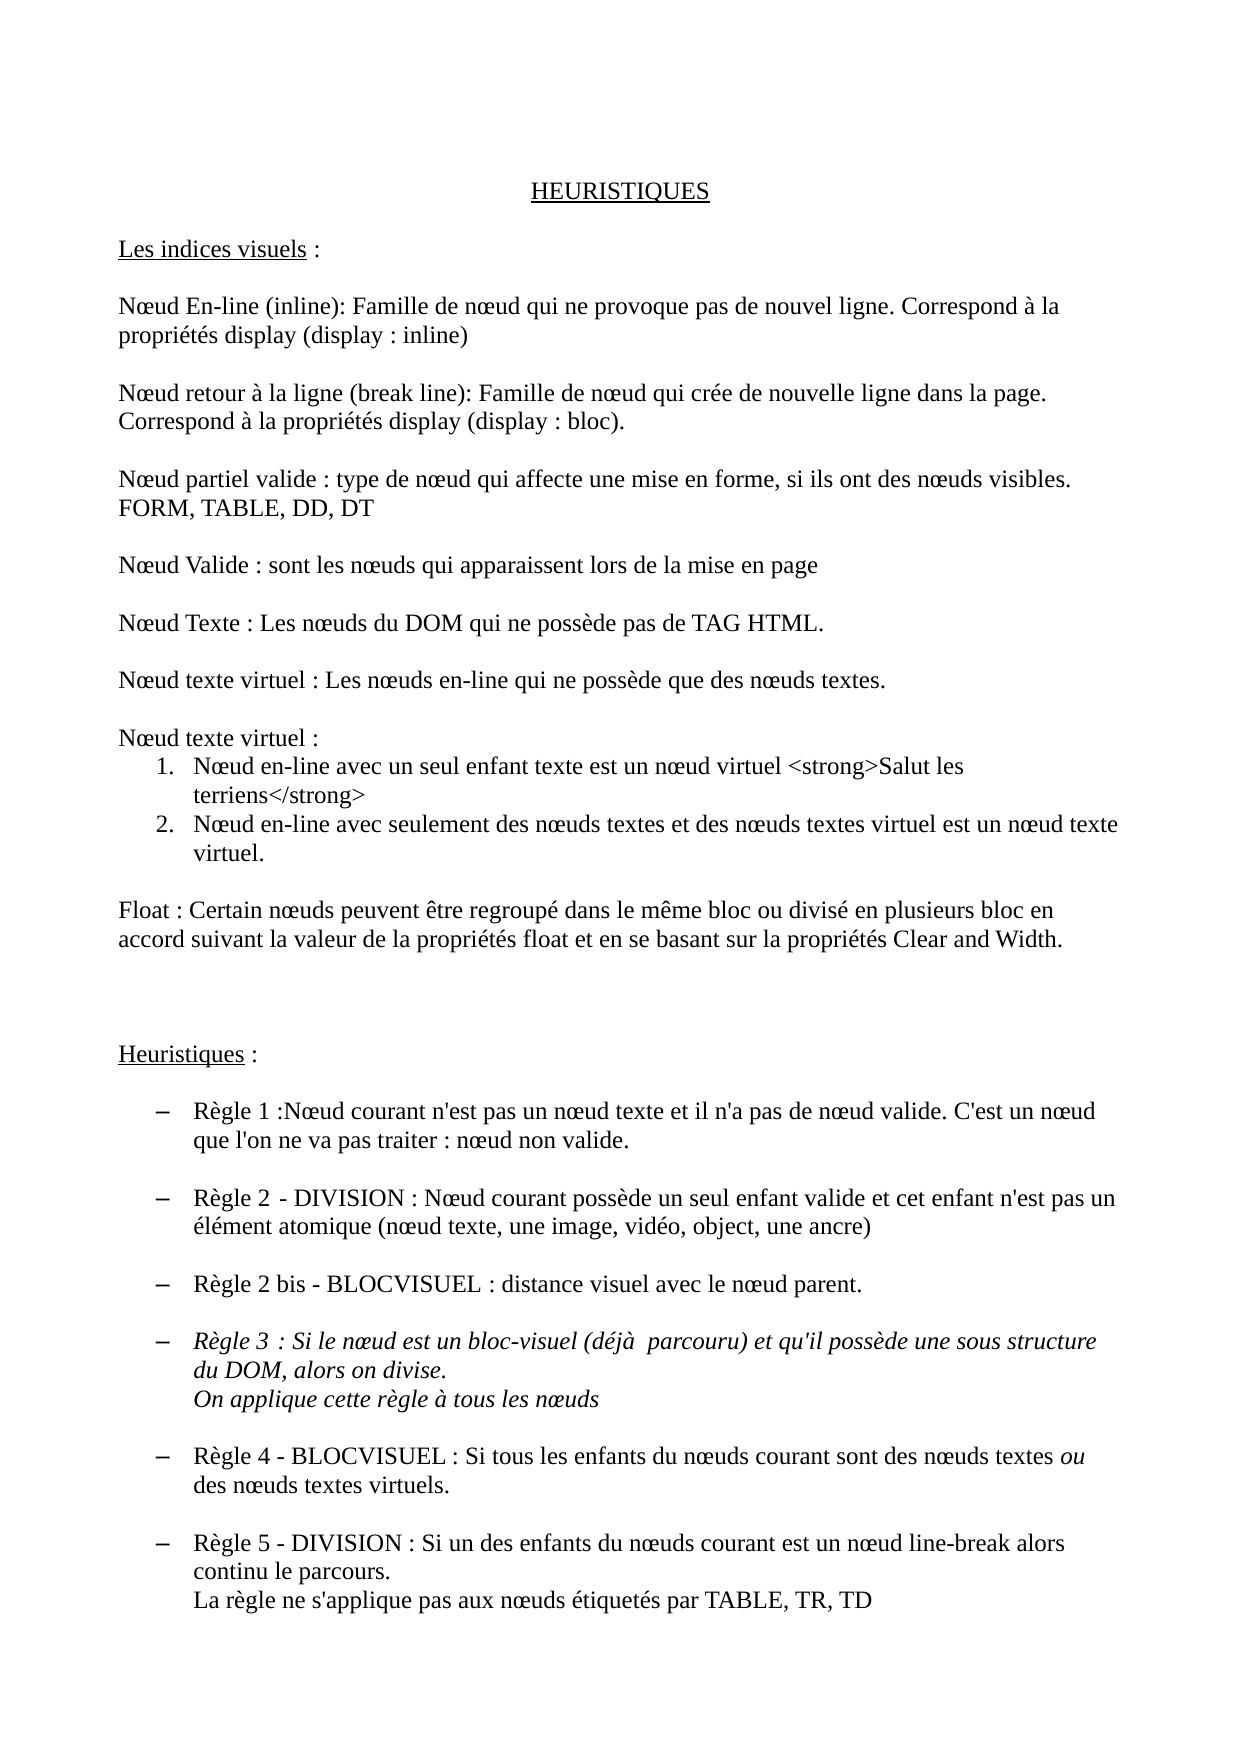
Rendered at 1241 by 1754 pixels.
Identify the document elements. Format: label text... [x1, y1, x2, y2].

list Règle 5 - DIVISION : Si un des enfants du nœuds courant est un nœud line-break alors continu le parcours. [156, 1528, 1122, 1585]
text Nœud Valide : sont les nœuds qui apparaissent lors de la mise en page [118, 550, 1122, 579]
text HEURISTIQUES [118, 176, 1122, 205]
text Nœud texte virtuel : Les nœuds en-line qui ne possède que des nœuds textes. [118, 665, 1122, 694]
text Nœud retour à la ligne (break line): Famille de nœud qui crée de nouvelle ligne dans la page. Correspond à la propriétés display (display : bloc). [118, 378, 1122, 435]
list Règle 2 - DIVISION : Nœud courant possède un seul enfant valide et cet enfant n'est pas un élément atomique (nœud texte, une image, vidéo, object, une ancre) [156, 1183, 1122, 1240]
text Nœud partiel valide : type de nœud qui affecte une mise en forme, si ils ont des nœuds visibles. FORM, TABLE, DD, DT [118, 464, 1122, 521]
text Nœud Texte : Les nœuds du DOM qui ne possède pas de TAG HTML. [118, 608, 1122, 636]
text Float : Certain nœuds peuvent être regroupé dans le même bloc ou divisé en plusieurs bloc en accord suivant la valeur de la propriétés float et en se basant sur la propriétés Clear and Width. [118, 895, 1122, 953]
list Nœud en-line avec seulement des nœuds textes et des nœuds textes virtuel est un nœud texte virtuel. [156, 809, 1122, 866]
list Règle 1 :Nœud courant n'est pas un nœud texte et il n'a pas de nœud valide. C'est un nœud que l'on ne va pas traiter : nœud non valide. [156, 1096, 1122, 1154]
text Nœud texte virtuel : [118, 723, 1122, 751]
text Heuristiques : [118, 1039, 1122, 1068]
list Règle 4 - BLOCVISUEL : Si tous les enfants du nœuds courant sont des nœuds textes ou des nœuds textes virtuels. [156, 1441, 1122, 1499]
list On applique cette règle à tous les nœuds [156, 1384, 1122, 1413]
list Règle 2 bis - BLOCVISUEL : distance visuel avec le nœud parent. [156, 1269, 1122, 1298]
list Règle 3 : Si le nœud est un bloc-visuel (déjà parcouru) et qu'il possède une sous structure du DOM, alors on divise. [156, 1326, 1122, 1384]
text Les indices visuels : [118, 234, 1122, 263]
list Nœud en-line avec un seul enfant texte est un nœud virtuel <strong>Salut les terriens</strong> [156, 751, 1122, 809]
list La règle ne s'applique pas aux nœuds étiquetés par TABLE, TR, TD [156, 1585, 1122, 1614]
text Nœud En-line (inline): Famille de nœud qui ne provoque pas de nouvel ligne. Correspond à la propriétés display (display : inline) [118, 291, 1122, 349]
